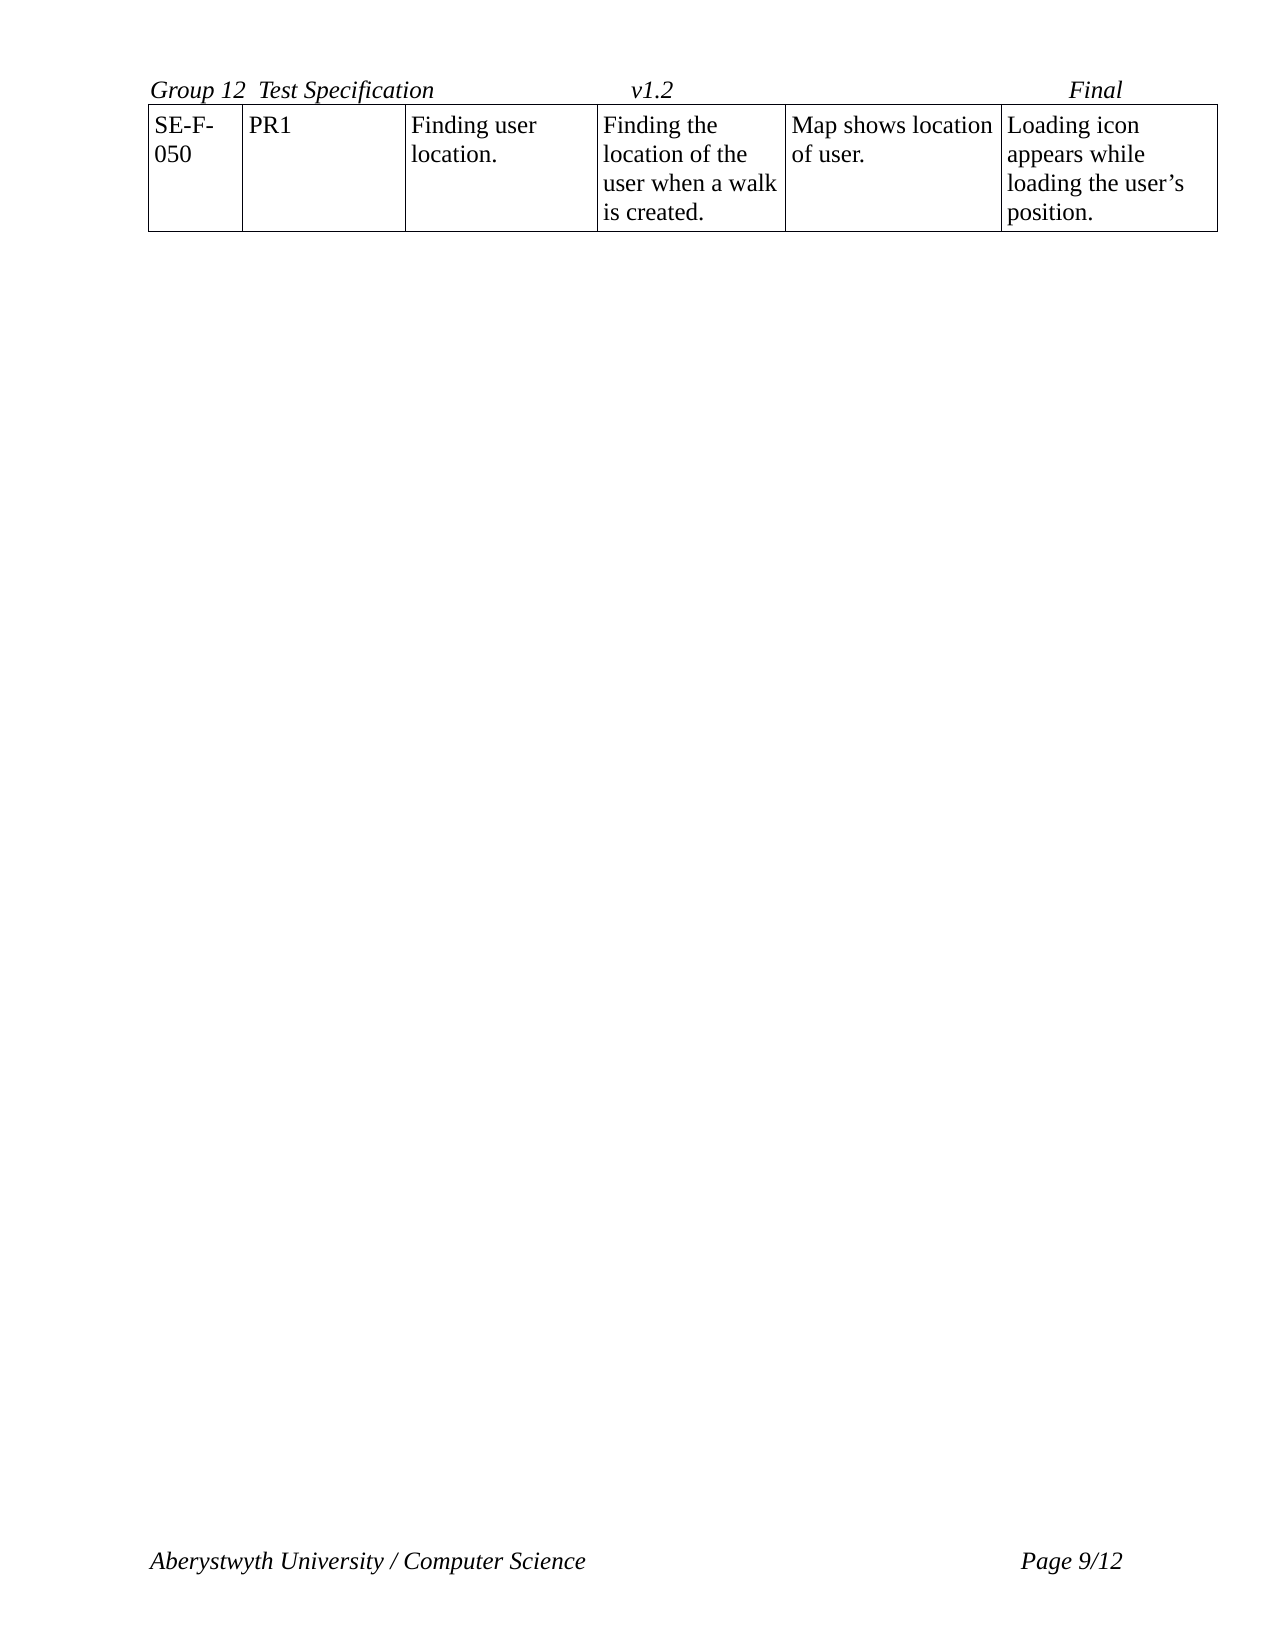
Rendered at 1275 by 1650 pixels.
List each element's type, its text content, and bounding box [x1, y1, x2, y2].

table_cell Map shows location of user. [786, 105, 1001, 231]
table_cell SE-F-050 [149, 105, 242, 231]
table_cell Finding the location of the user when a walk is created. [598, 105, 785, 231]
table_cell PR1 [243, 105, 405, 231]
table_cell Finding user location. [406, 105, 597, 231]
table_cell Loading icon appears while loading the user’s position. [1002, 105, 1217, 231]
